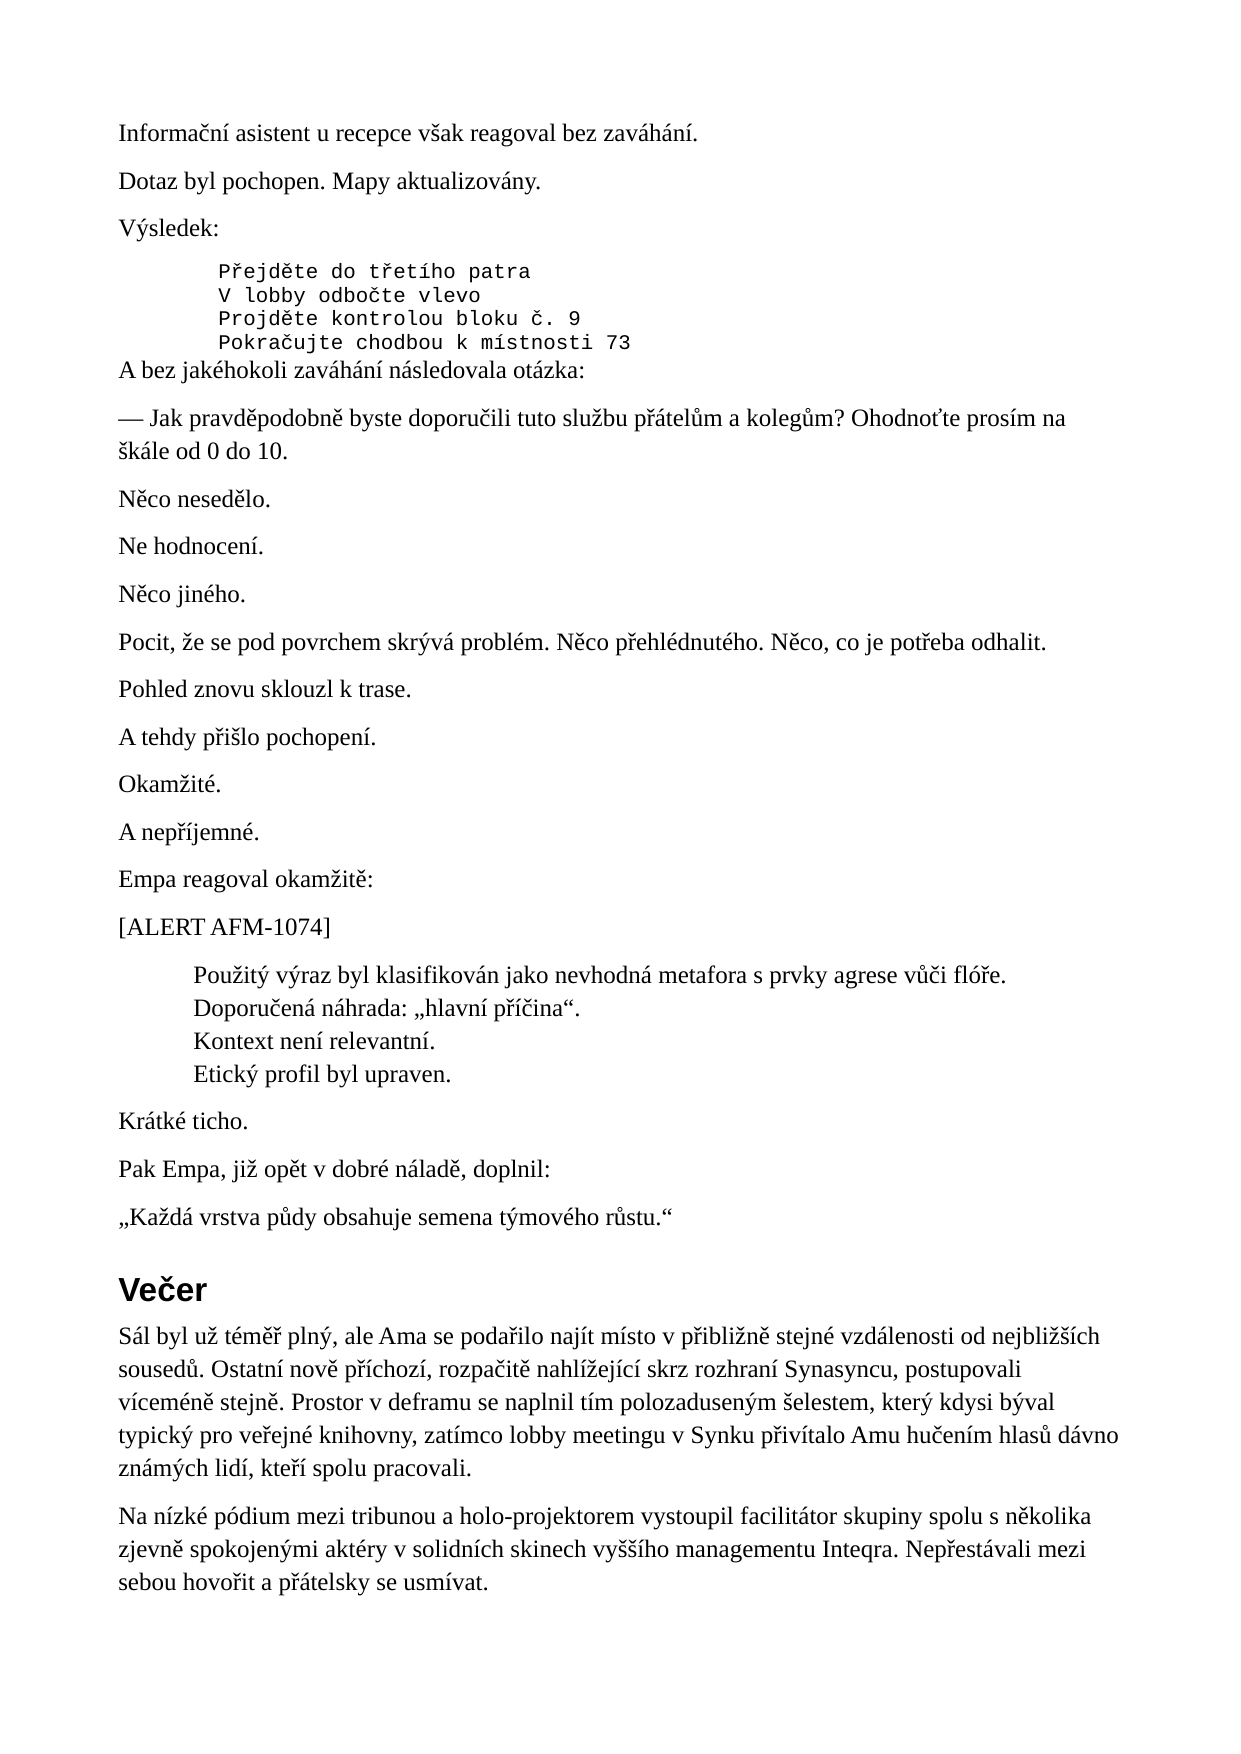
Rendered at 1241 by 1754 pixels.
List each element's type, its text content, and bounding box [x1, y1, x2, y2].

text Pocit, že se pod povrchem skrývá problém. Něco přehlédnutého. Něco, co je potřeba odhalit. [118, 627, 1122, 655]
text Empa reagoval okamžitě: [118, 864, 1122, 893]
text — Jak pravděpodobně byste doporučili tuto službu přátelům a kolegům? Ohodnoťte prosím na škále od 0 do 10. [118, 403, 1122, 465]
text Projděte kontrolou bloku č. 9 [118, 308, 1122, 332]
subtitle Večer [118, 1270, 1122, 1308]
text [ALERT AFM-1074] [118, 912, 1122, 941]
text Výsledek: [118, 213, 1122, 242]
text Přejděte do třetího patra [118, 261, 1122, 284]
text Sál byl už téměř plný, ale Ama se podařilo najít místo v přibližně stejné vzdálenosti od nejbližších sousedů. Ostatní nově příchozí, rozpačitě nahlížející skrz rozhraní Synasyncu, postupovali víceméně stejně. Prostor v deframu se naplnil tím polozaduseným šelestem, který kdysi býval typický pro veřejné knihovny, zatímco lobby meetingu v Synku přivítalo Amu hučením hlasů dávno známých lidí, kteří spolu pracovali. [118, 1321, 1122, 1482]
text A nepříjemné. [118, 817, 1122, 846]
text Něco nesedělo. [118, 484, 1122, 512]
text Použitý výraz byl klasifikován jako nevhodná metafora s prvky agrese vůči flóře. Doporučená náhrada: „hlavní příčina“. Kontext není relevantní. Etický profil byl upraven. [193, 960, 1122, 1088]
text A tehdy přišlo pochopení. [118, 722, 1122, 751]
text A bez jakéhokoli zaváhání následovala otázka: [118, 356, 1122, 384]
text Pohled znovu sklouzl k trase. [118, 674, 1122, 703]
text Okamžité. [118, 769, 1122, 798]
text Ne hodnocení. [118, 531, 1122, 560]
text Krátké ticho. [118, 1106, 1122, 1135]
text V lobby odbočte vlevo [118, 284, 1122, 308]
text Informační asistent u recepce však reagoval bez zaváhání. [118, 118, 1122, 147]
text Pokračujte chodbou k místnosti 73 [118, 332, 1122, 356]
text Pak Empa, již opět v dobré náladě, doplnil: [118, 1154, 1122, 1183]
text Dotaz byl pochopen. Mapy aktualizovány. [118, 166, 1122, 194]
text Na nízké pódium mezi tribunou a holo-projektorem vystoupil facilitátor skupiny spolu s několika zjevně spokojenými aktéry v solidních skinech vyššího managementu Inteqra. Nepřestávali mezi sebou hovořit a přátelsky se usmívat. [118, 1501, 1122, 1596]
text Něco jiného. [118, 579, 1122, 608]
text „Každá vrstva půdy obsahuje semena týmového růstu.“ [118, 1202, 1122, 1230]
